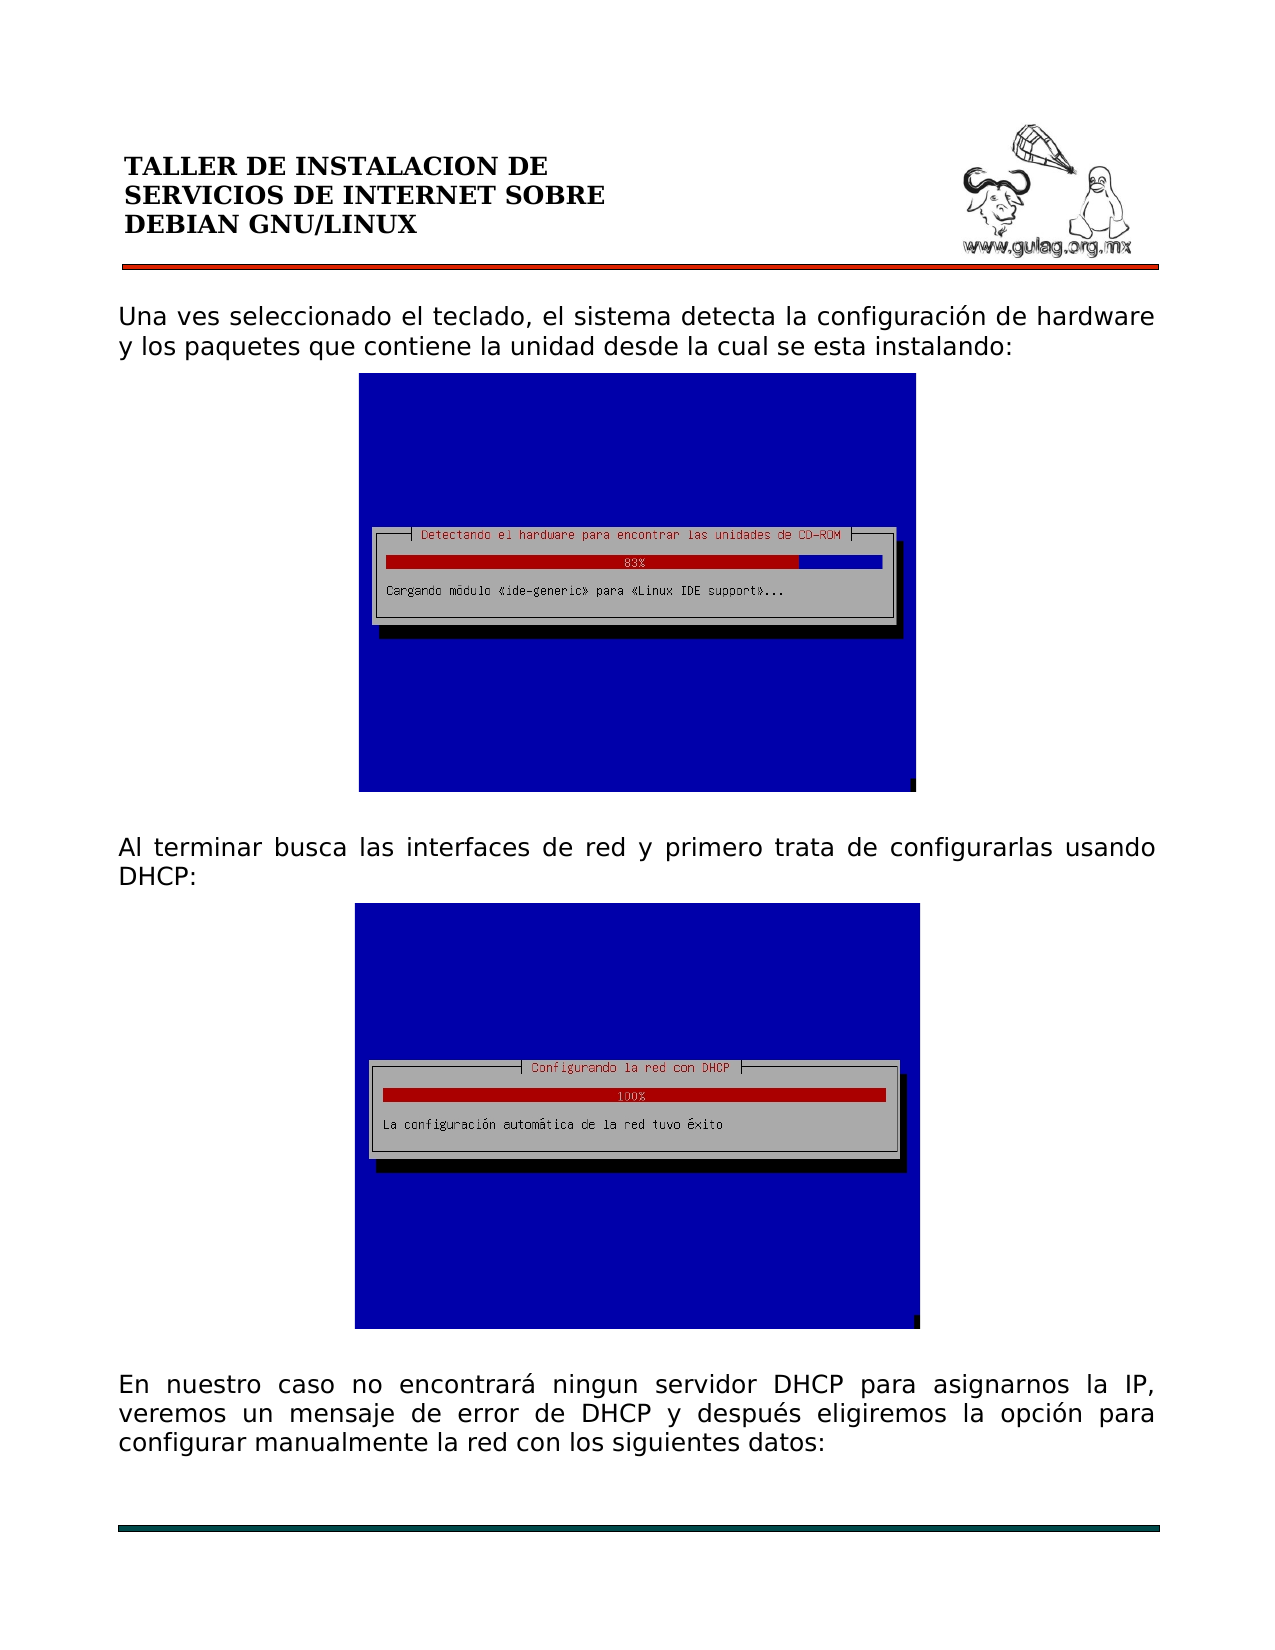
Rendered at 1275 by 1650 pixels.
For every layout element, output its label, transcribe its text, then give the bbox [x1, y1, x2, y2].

picture [354, 903, 921, 1329]
text En nuestro caso no encontrará ningun servidor DHCP para asignarnos la IP, veremos un mensaje de error de DHCP y después eligiremos la opción para configurar manualmente la red con los siguientes datos: [118, 1370, 1157, 1457]
picture [961, 122, 1132, 260]
text Al terminar busca las interfaces de red y primero trata de configurarlas usando DHCP: [118, 833, 1157, 891]
picture [358, 373, 917, 792]
text Una ves seleccionado el teclado, el sistema detecta la configuración de hardware y los paquetes que contiene la unidad desde la cual se esta instalando: [118, 303, 1157, 361]
